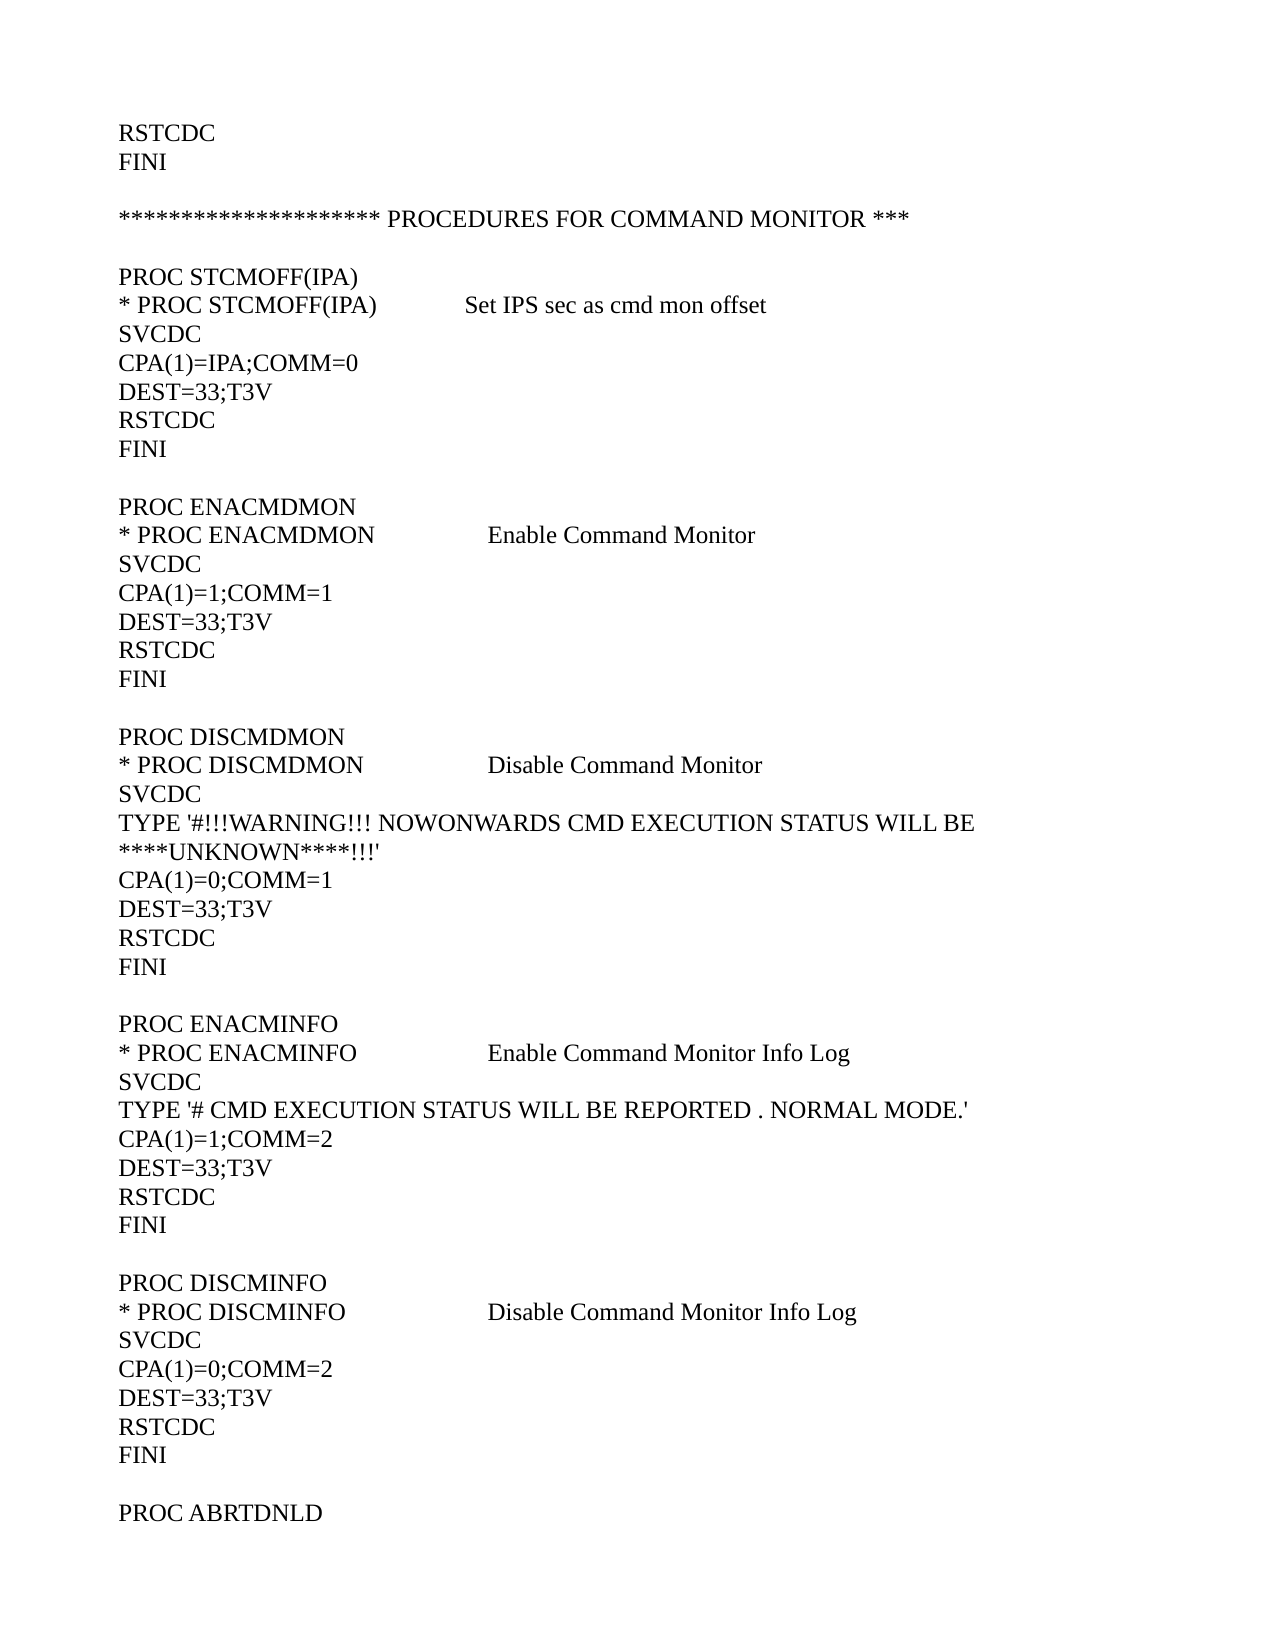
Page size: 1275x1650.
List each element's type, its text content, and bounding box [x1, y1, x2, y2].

text DEST=33;T3V [118, 1383, 1157, 1412]
text RSTCDC [118, 1412, 1157, 1441]
text TYPE '#!!!WARNING!!! NOWONWARDS CMD EXECUTION STATUS WILL BE ****UNKNOWN****!!!' [118, 808, 1157, 866]
text * PROC STCMOFF(IPA) Set IPS sec as cmd mon offset [118, 291, 1157, 319]
text FINI [118, 1441, 1157, 1469]
text PROC DISCMDMON [118, 722, 1157, 751]
text SVCDC [118, 549, 1157, 578]
text PROC DISCMINFO [118, 1268, 1157, 1297]
text DEST=33;T3V [118, 607, 1157, 636]
text CPA(1)=0;COMM=1 [118, 866, 1157, 894]
text SVCDC [118, 1326, 1157, 1354]
text RSTCDC [118, 636, 1157, 664]
text PROC ENACMINFO [118, 1009, 1157, 1038]
text * PROC ENACMINFO Enable Command Monitor Info Log [118, 1038, 1157, 1067]
text RSTCDC [118, 1182, 1157, 1211]
text DEST=33;T3V [118, 377, 1157, 406]
text RSTCDC [118, 118, 1157, 147]
text FINI [118, 434, 1157, 463]
text DEST=33;T3V [118, 1153, 1157, 1182]
text PROC ABRTDNLD [118, 1498, 1157, 1527]
text * PROC DISCMDMON Disable Command Monitor [118, 751, 1157, 779]
text SVCDC [118, 1067, 1157, 1096]
text DEST=33;T3V [118, 894, 1157, 923]
text CPA(1)=1;COMM=2 [118, 1124, 1157, 1153]
text SVCDC [118, 779, 1157, 808]
text * PROC DISCMINFO Disable Command Monitor Info Log [118, 1297, 1157, 1326]
text PROC ENACMDMON [118, 492, 1157, 521]
text TYPE '# CMD EXECUTION STATUS WILL BE REPORTED . NORMAL MODE.' [118, 1096, 1157, 1124]
text RSTCDC [118, 923, 1157, 952]
text * PROC ENACMDMON Enable Command Monitor [118, 521, 1157, 549]
text FINI [118, 147, 1157, 176]
text CPA(1)=0;COMM=2 [118, 1354, 1157, 1383]
text RSTCDC [118, 406, 1157, 434]
text SVCDC [118, 319, 1157, 348]
text FINI [118, 952, 1157, 981]
text FINI [118, 664, 1157, 693]
text CPA(1)=IPA;COMM=0 [118, 348, 1157, 377]
text FINI [118, 1211, 1157, 1239]
text CPA(1)=1;COMM=1 [118, 578, 1157, 607]
text PROC STCMOFF(IPA) [118, 262, 1157, 291]
text ********************* PROCEDURES FOR COMMAND MONITOR *** [118, 204, 1157, 233]
